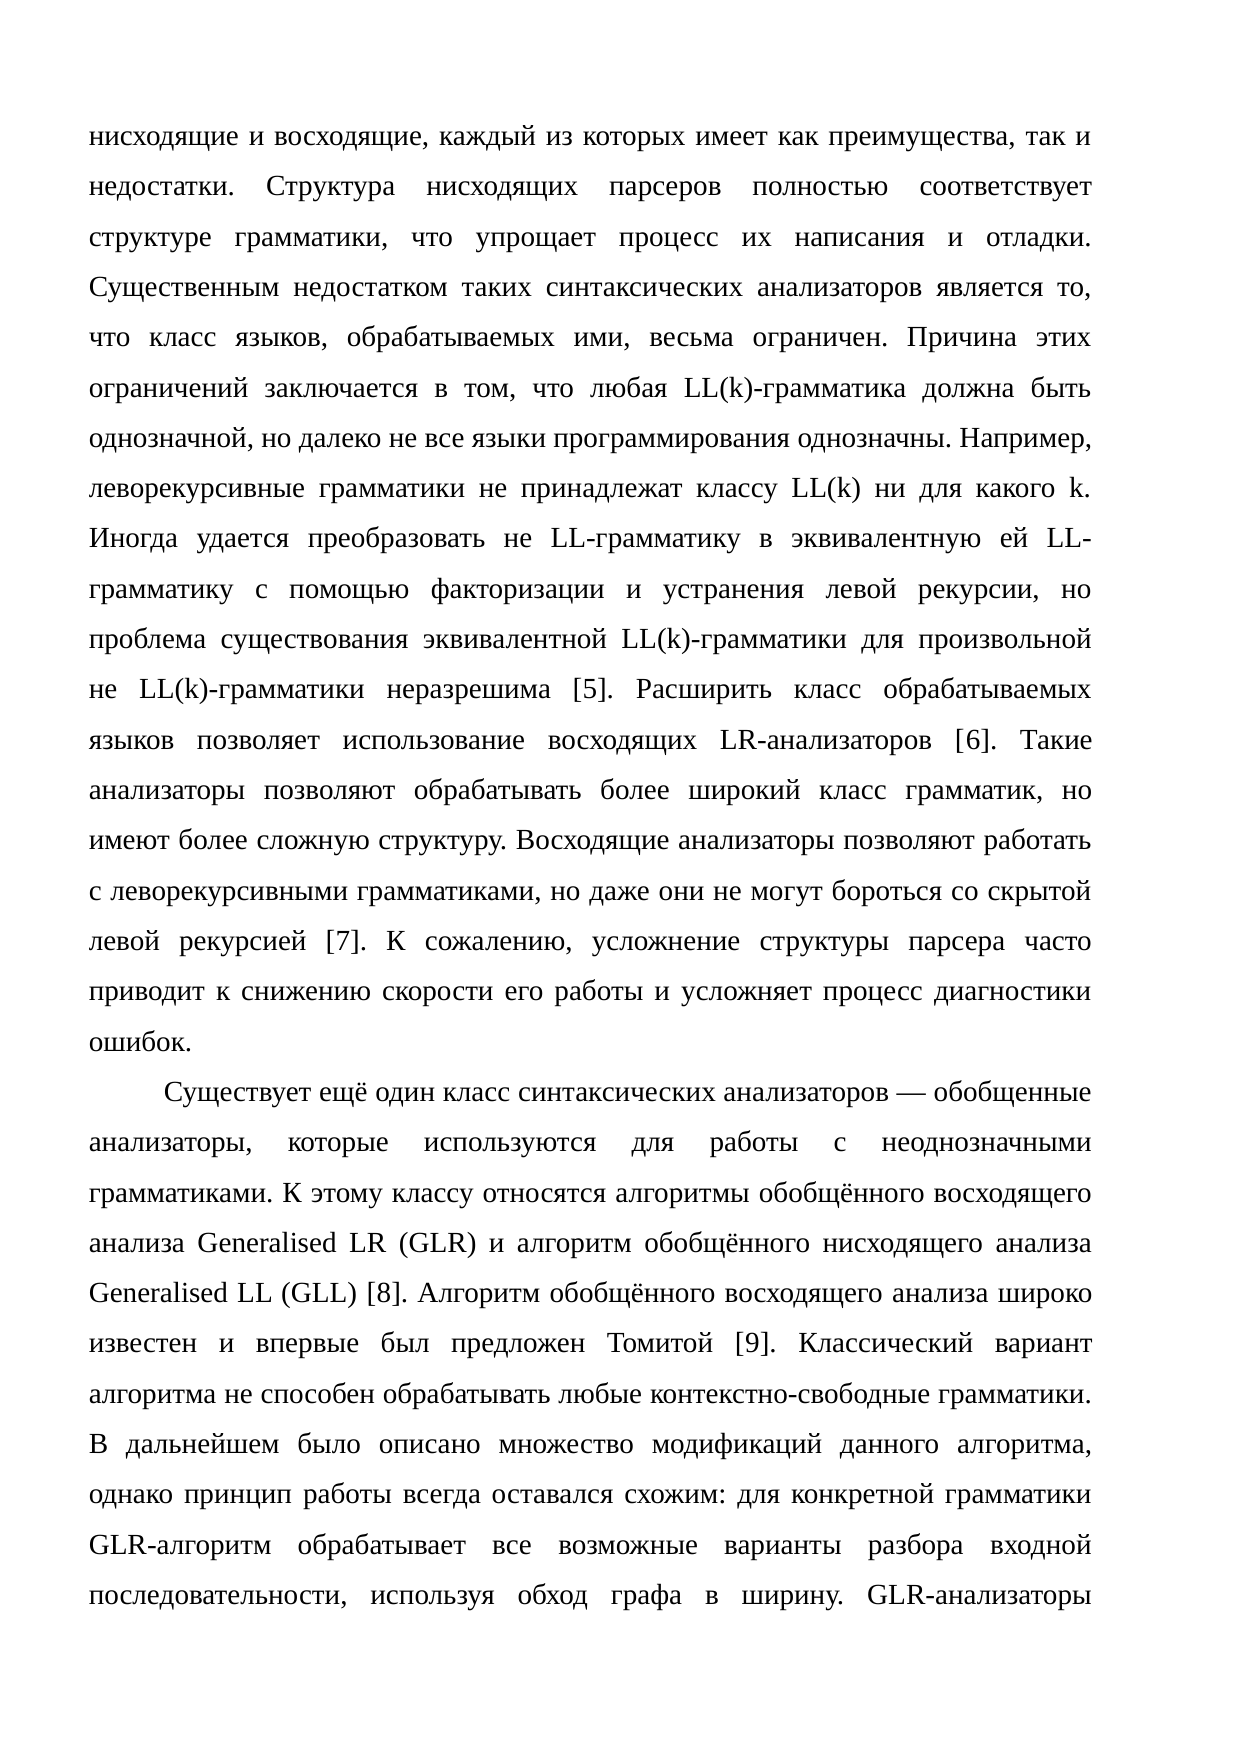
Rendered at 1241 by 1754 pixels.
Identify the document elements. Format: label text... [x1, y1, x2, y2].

text нисходящие и восходящие, каждый из которых имеет как преимущества, так и недостатки. Структура нисходящих парсеров полностью соответствует структуре грамматики, что упрощает процесс их написания и отладки. Существенным недостатком таких синтаксических анализаторов является то, что класс языков, обрабатываемых ими, весьма ограничен. Причина этих ограничений заключается в том, что любая LL(k)-грамматика должна быть однозначной, но далеко не все языки программирования однозначны. Например, леворекурсивные грамматики не принадлежат классу LL(k) ни для какого k. Иногда удается преобразовать не LL-грамматику в эквивалентную ей LL-грамматику с помощью факторизации и устранения левой рекурсии, но проблема существования эквивалентной LL(k)-грамматики для произвольной не LL(k)-грамматики неразрешима [5]. Расширить класс обрабатываемых языков позволяет использование восходящих LR-анализаторов [6]. Такие анализаторы позволяют обрабатывать более широкий класс грамматик, но имеют более сложную структуру. Восходящие анализаторы позволяют работать с леворекурсивными грамматиками, но даже они не могут бороться со скрытой левой рекурсией [7]. К сожалению, усложнение структуры парсера часто приводит к снижению скорости его работы и усложняет процесс диагностики ошибок. [88, 118, 1093, 1057]
text Существует ещё один класс синтаксических анализаторов — обобщенные анализаторы, которые используются для работы с неоднозначными грамматиками. К этому классу относятся алгоритмы обобщённого восходящего анализа Generalised LR (GLR) и алгоритм обобщённого нисходящего анализа Generalised LL (GLL) [8]. Алгоритм обобщённого восходящего анализа широко известен и впервые был предложен Томитой [9]. Классический вариант алгоритма не способен обрабатывать любые контекстно-свободные грамматики. В дальнейшем было описано множество модификаций данного алгоритма, однако принцип работы всегда оставался схожим: для конкретной грамматики GLR-алгоритм обрабатывает все возможные варианты разбора входной последовательности, используя обход графа в ширину. GLR-анализаторы [88, 1074, 1093, 1611]
